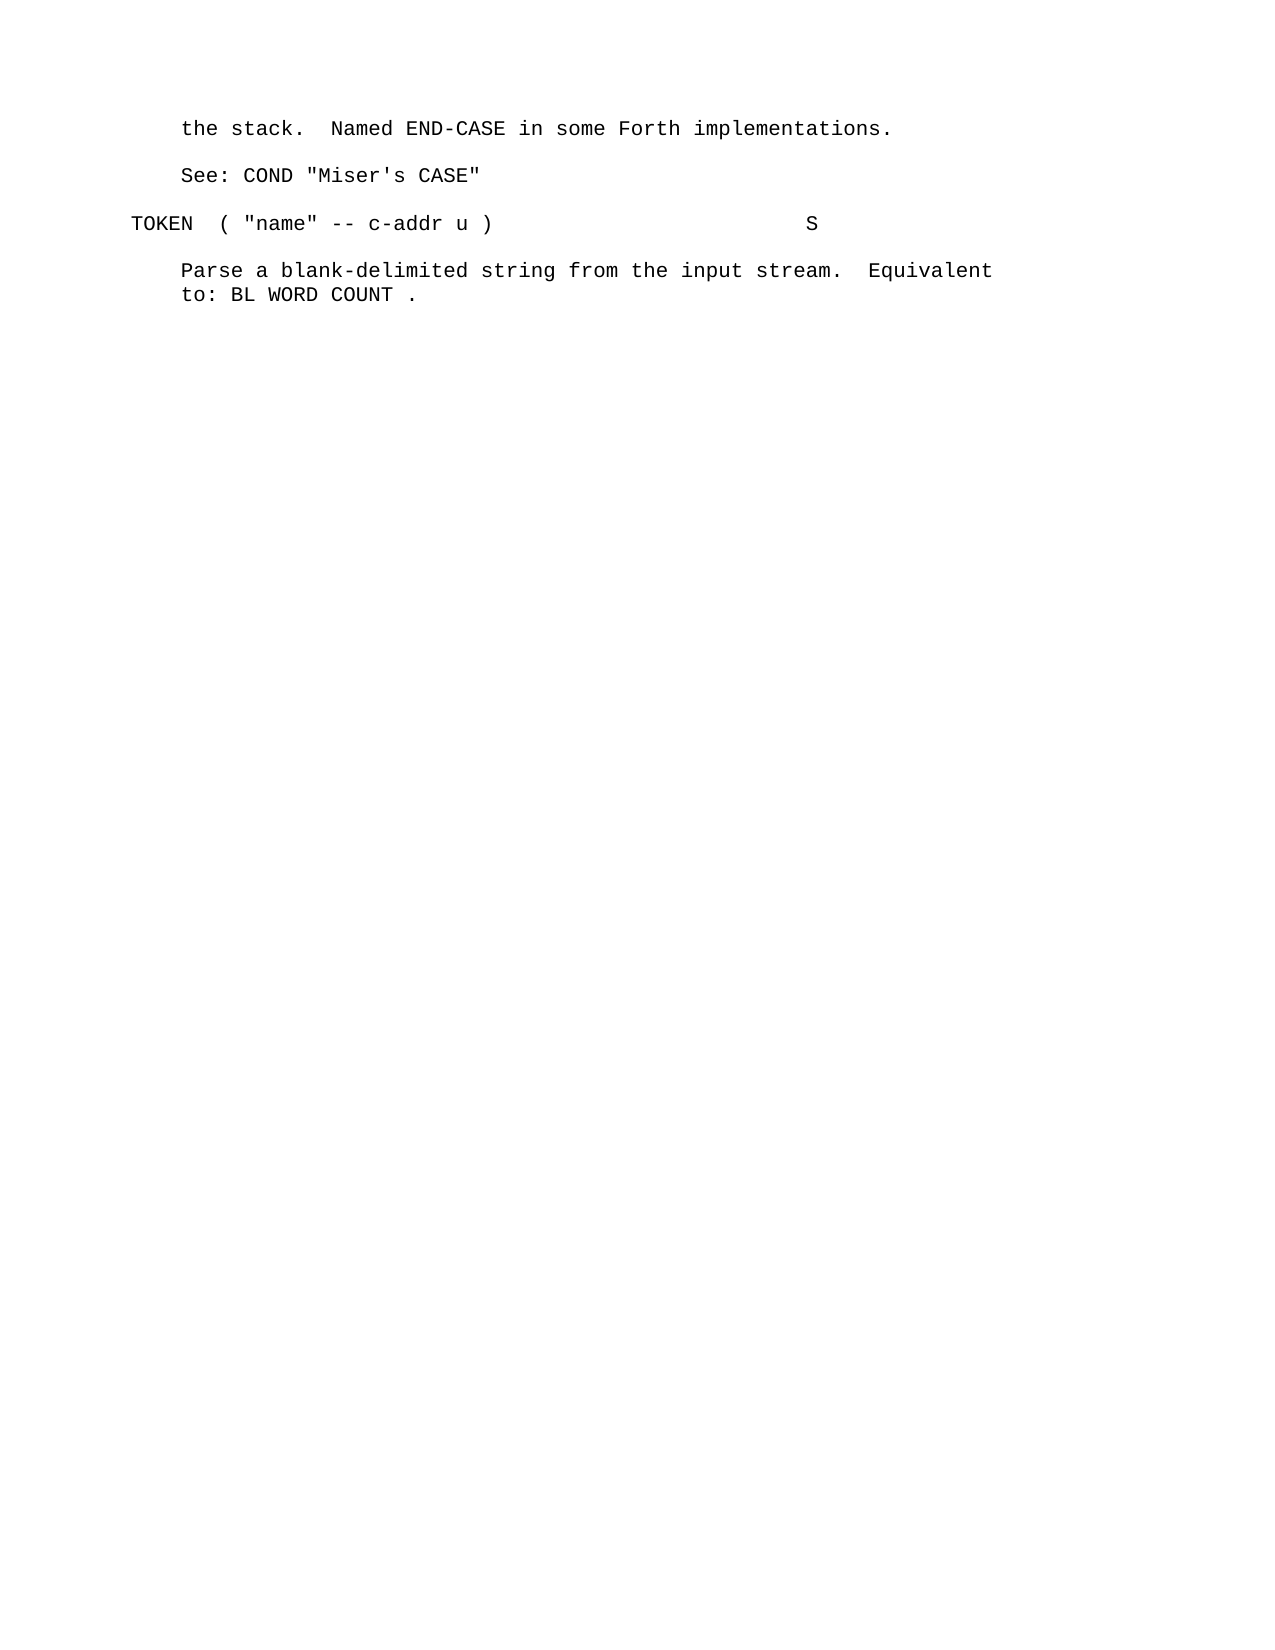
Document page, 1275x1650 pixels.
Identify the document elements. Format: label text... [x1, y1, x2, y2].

text TOKEN ( "name" -- c-addr u ) S [118, 213, 1157, 236]
text See: COND "Miser's CASE" [118, 165, 1157, 189]
text the stack. Named END-CASE in some Forth implementations. [118, 118, 1157, 142]
text to: BL WORD COUNT . [118, 284, 1157, 307]
text Parse a blank-delimited string from the input stream. Equivalent [118, 260, 1157, 284]
